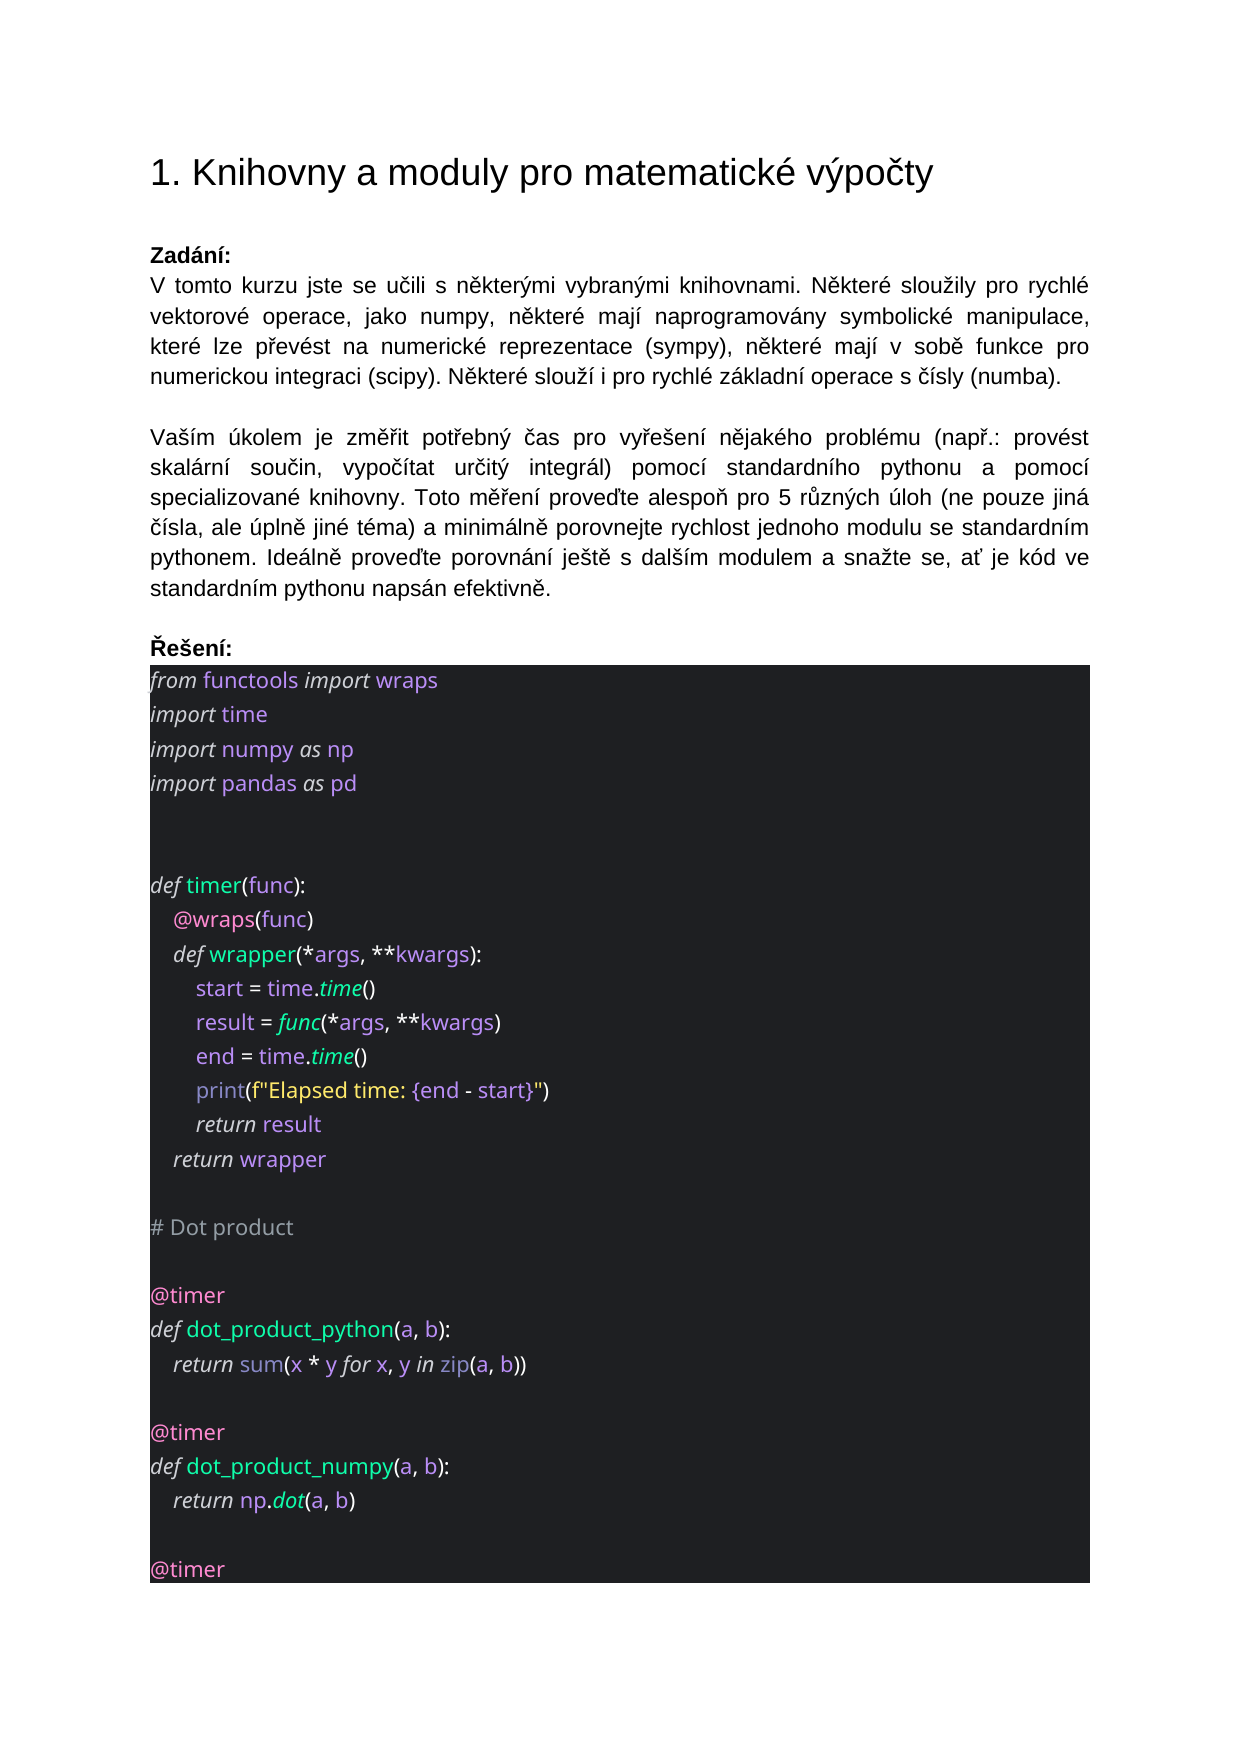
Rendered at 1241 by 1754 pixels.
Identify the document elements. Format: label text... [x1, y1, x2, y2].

text V tomto kurzu jste se učili s některými vybranými knihovnami. Některé sloužily pro rychlé vektorové operace, jako numpy, některé mají naprogramovány symbolické manipulace, které lze převést na numerické reprezentace (sympy), některé mají v sobě funkce pro numerickou integraci (scipy). Některé slouží i pro rychlé základní operace s čísly (numba). [150, 272, 1090, 389]
text from functools import wraps import time import numpy as np import pandas as pd def timer(func): @wraps(func) def wrapper(*args, **kwargs): start = time.time() result = func(*args, **kwargs) end = time.time() print(f"Elapsed time: {end - start}") return result return wrapper # Dot product @timer def dot_product_python(a, b): return sum(x * y for x, y in zip(a, b)) @timer def dot_product_numpy(a, b): return np.dot(a, b) @timer [150, 665, 1090, 1583]
subtitle 1. Knihovny a moduly pro matematické výpočty [150, 150, 1090, 193]
text Zadání: [150, 242, 1090, 269]
text Vaším úkolem je změřit potřebný čas pro vyřešení nějakého problému (např.: provést skalární součin, vypočítat určitý integrál) pomocí standardního pythonu a pomocí specializované knihovny. Toto měření proveďte alespoň pro 5 různých úloh (ne pouze jiná čísla, ale úplně jiné téma) a minimálně porovnejte rychlost jednoho modulu se standardním pythonem. Ideálně proveďte porovnání ještě s dalším modulem a snažte se, ať je kód ve standardním pythonu napsán efektivně. ​ [150, 423, 1090, 601]
text Řešení: [150, 635, 1090, 661]
